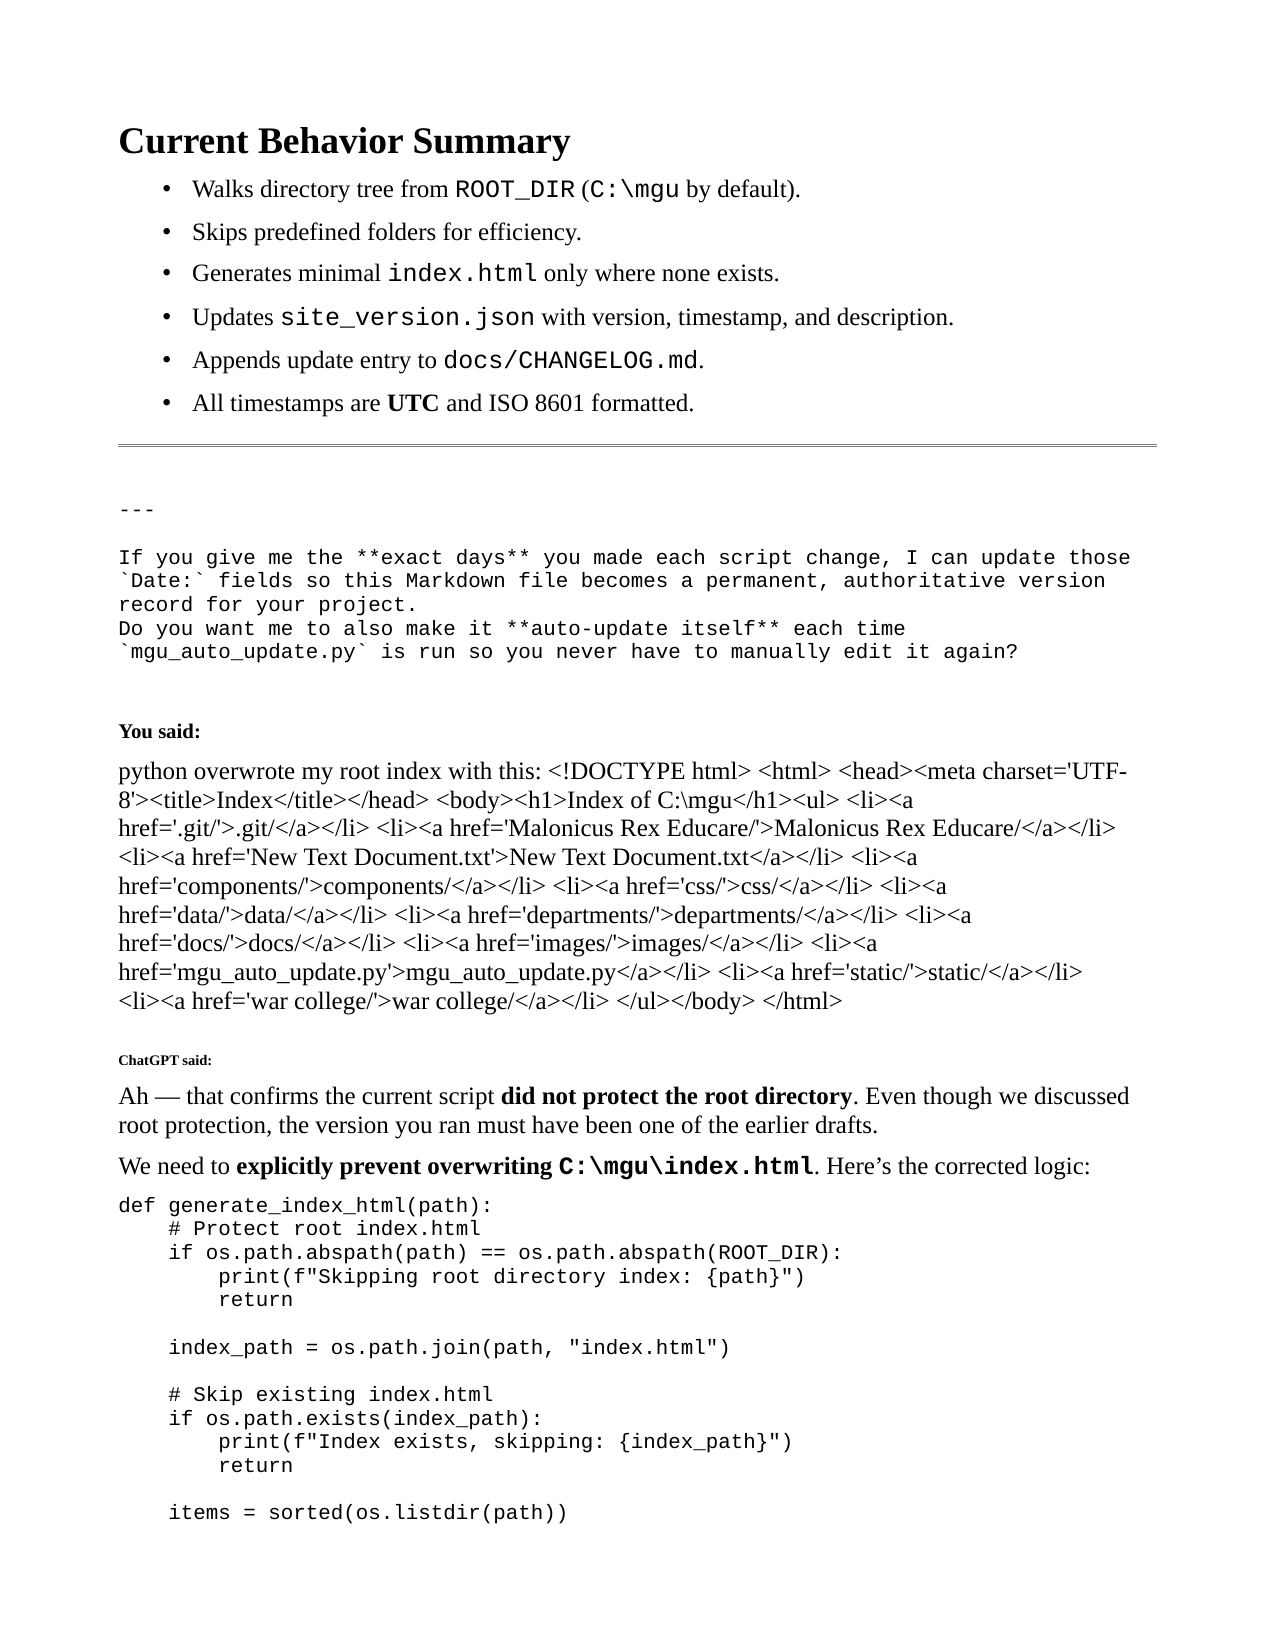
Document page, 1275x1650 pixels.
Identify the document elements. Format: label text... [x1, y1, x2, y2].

text if os.path.exists(index_path): [118, 1408, 1157, 1431]
text def generate_index_html(path): [118, 1195, 1157, 1218]
list Skips predefined folders for efficiency. [162, 217, 1157, 246]
text return [118, 1289, 1157, 1313]
subtitle You said: [118, 719, 1157, 743]
list Appends update entry to docs/CHANGELOG.md. [162, 345, 1157, 376]
text --- [118, 499, 1157, 523]
text Ah — that confirms the current script did not protect the root directory. Even though we discussed root protection, the version you ran must have been one of the earlier drafts. [118, 1081, 1157, 1139]
list All timestamps are UTC and ISO 8601 formatted. [162, 388, 1157, 417]
text print(f"Index exists, skipping: {index_path}") [118, 1431, 1157, 1455]
list Walks directory tree from ROOT_DIR (C:\mgu by default). [162, 174, 1157, 204]
list Updates site_version.json with version, timestamp, and description. [162, 302, 1157, 332]
text index_path = os.path.join(path, "index.html") [118, 1337, 1157, 1360]
text # Skip existing index.html [118, 1384, 1157, 1408]
text if os.path.abspath(path) == os.path.abspath(ROOT_DIR): [118, 1242, 1157, 1266]
text python overwrote my root index with this: <!DOCTYPE html> <html> <head><meta charset='UTF-8'><title>Index</title></head> <body><h1>Index of C:\mgu</h1><ul> <li><a href='.git/'>.git/</a></li> <li><a href='Malonicus Rex Educare/'>Malonicus Rex Educare/</a></li> <li><a href='New Text Document.txt'>New Text Document.txt</a></li> <li><a href='components/'>components/</a></li> <li><a href='css/'>css/</a></li> <li><a href='data/'>data/</a></li> <li><a href='departments/'>departments/</a></li> <li><a href='docs/'>docs/</a></li> <li><a href='images/'>images/</a></li> <li><a href='mgu_auto_update.py'>mgu_auto_update.py</a></li> <li><a href='static/'>static/</a></li> <li><a href='war college/'>war college/</a></li> </ul></body> </html> [118, 756, 1157, 1015]
subtitle ChatGPT said: [118, 1052, 1157, 1069]
list Generates minimal index.html only where none exists. [162, 258, 1157, 289]
subtitle Current Behavior Summary [118, 118, 1157, 161]
text items = sorted(os.listdir(path)) [118, 1502, 1157, 1526]
text # Protect root index.html [118, 1218, 1157, 1242]
text print(f"Skipping root directory index: {path}") [118, 1266, 1157, 1289]
text Do you want me to also make it **auto-update itself** each time `mgu_auto_update.py` is run so you never have to manually edit it again? [118, 618, 1157, 665]
text return [118, 1455, 1157, 1478]
text If you give me the **exact days** you made each script change, I can update those `Date:` fields so this Markdown file becomes a permanent, authoritative version record for your project. [118, 547, 1157, 618]
text We need to explicitly prevent overwriting C:\mgu\index.html. Here’s the corrected logic: [118, 1151, 1157, 1182]
